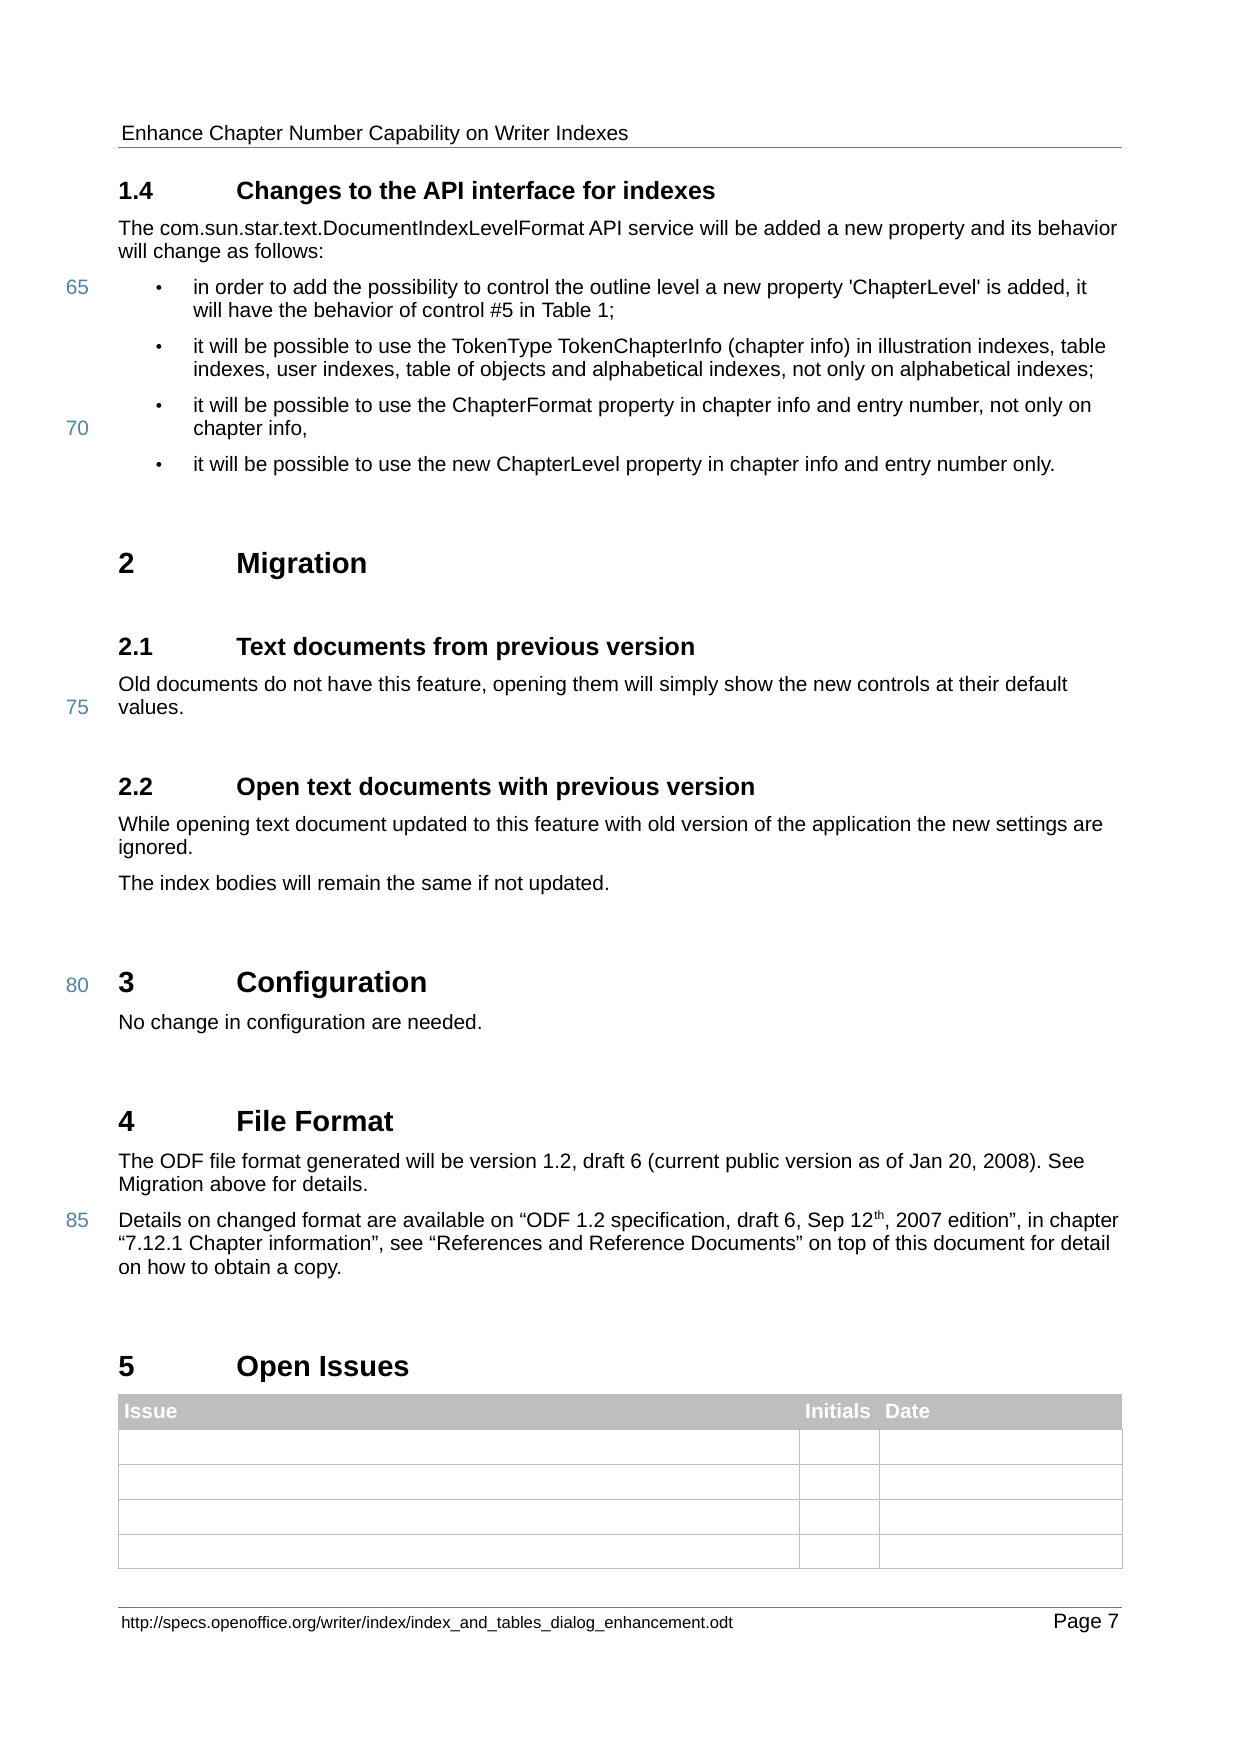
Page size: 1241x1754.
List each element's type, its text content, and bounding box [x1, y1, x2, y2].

text The index bodies will remain the same if not updated. [118, 871, 1122, 895]
table_cell [119, 1465, 799, 1499]
table_header Issue [118, 1394, 799, 1429]
table_header Date [879, 1394, 1122, 1429]
table_cell [880, 1500, 1122, 1533]
text Details on changed format are available on “ODF 1.2 specification, draft 6, Sep 12th, 2007 edition”, in chapter “7.12.1 Chapter information”, see “References and Reference Documents” on top of this document for detail on how to obtain a copy. [118, 1209, 1122, 1278]
table_cell [119, 1500, 799, 1533]
table_cell <...> [119, 1535, 799, 1568]
table_cell [800, 1535, 879, 1568]
subtitle Changes to the API interface for indexes [118, 177, 1122, 205]
table_header Initials [799, 1394, 879, 1429]
subtitle Configuration [118, 966, 1122, 999]
table_cell [800, 1500, 879, 1533]
text No change in configuration are needed. [118, 1011, 1122, 1034]
text The com.sun.star.text.DocumentIndexLevelFormat API service will be added a new property and its behavior will change as follows: [118, 216, 1122, 263]
table_cell [119, 1430, 799, 1464]
text Old documents do not have this feature, opening them will simply show the new controls at their default values. [118, 672, 1122, 719]
table_cell [880, 1465, 1122, 1499]
subtitle Open text documents with previous version [118, 773, 1122, 801]
subtitle File Format [118, 1105, 1122, 1138]
list it will be possible to use the ChapterFormat property in chapter info and entry number, not only on chapter info, [156, 393, 1122, 440]
table_cell [880, 1535, 1122, 1568]
table_cell [880, 1430, 1122, 1464]
table_cell [800, 1465, 879, 1499]
list it will be possible to use the TokenType TokenChapterInfo (chapter info) in illustration indexes, table indexes, user indexes, table of objects and alphabetical indexes, not only on alphabetical indexes; [156, 334, 1122, 381]
subtitle Text documents from previous version [118, 633, 1122, 661]
subtitle Open Issues [118, 1350, 1122, 1383]
text The ODF file format generated will be version 1.2, draft 6 (current public version as of Jan 20, 2008). See Migration above for details. [118, 1150, 1122, 1196]
text While opening text document updated to this feature with old version of the application the new settings are ignored. [118, 812, 1122, 859]
list in order to add the possibility to control the outline level a new property 'ChapterLevel' is added, it will have the behavior of control #5 in Table 1; [156, 275, 1122, 322]
subtitle Migration [118, 547, 1122, 580]
table_cell [800, 1430, 879, 1464]
list it will be possible to use the new ChapterLevel property in chapter info and entry number only. [156, 452, 1122, 476]
